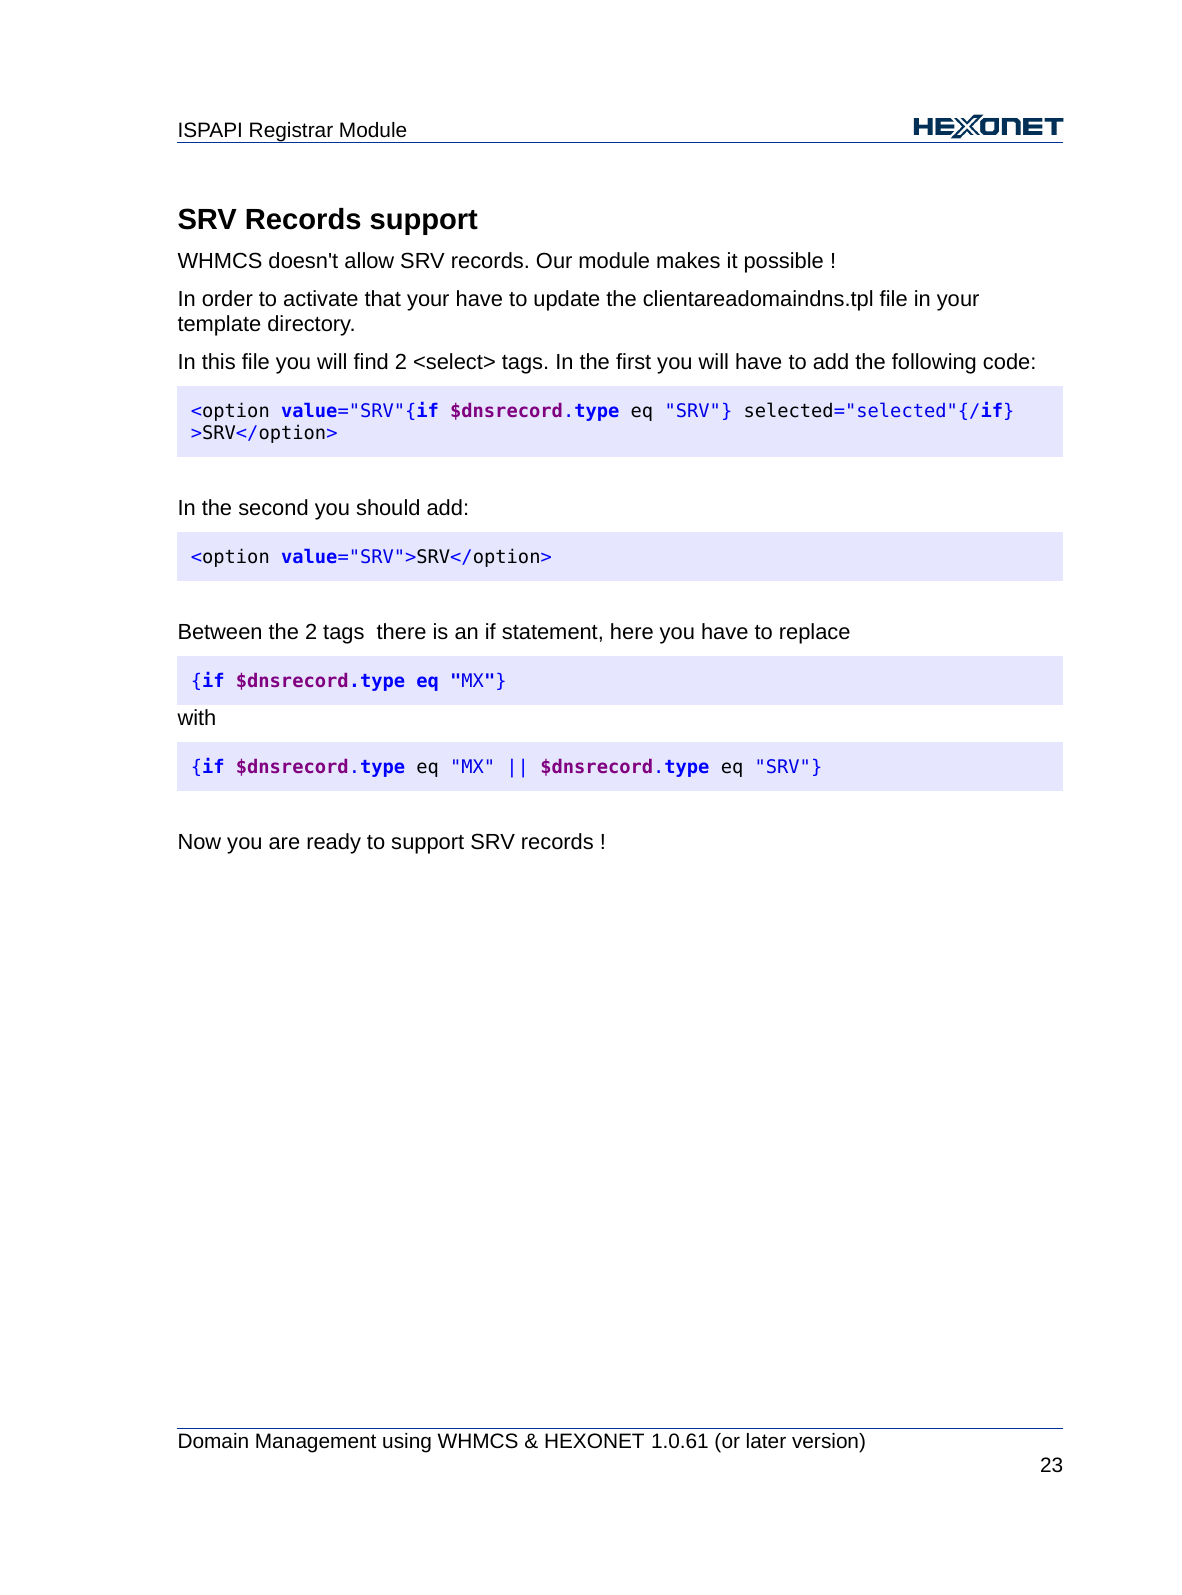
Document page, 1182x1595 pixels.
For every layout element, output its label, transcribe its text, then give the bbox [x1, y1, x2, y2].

text with [177, 705, 1063, 730]
text Between the 2 tags there is an if statement, here you have to replace [177, 618, 1063, 644]
picture [912, 113, 1065, 140]
text In order to activate that your have to update the clientareadomaindns.tpl file in your template directory. [177, 286, 1063, 336]
text <option value="SRV">SRV</option> [188, 543, 1053, 570]
text {if $dnsrecord.type eq "MX" || $dnsrecord.type eq "SRV"} [188, 753, 1053, 781]
text WHMCS doesn't allow SRV records. Our module makes it possible ! [177, 248, 1063, 273]
text In this file you will find 2 <select> tags. In the first you will have to add the following code: [177, 349, 1063, 374]
text <option value="SRV"{if $dnsrecord.type eq "SRV"} selected="selected"{/if} >SRV</option> [188, 397, 1053, 446]
text {if $dnsrecord.type eq "MX"} [188, 667, 1053, 694]
subtitle SRV Records support [177, 202, 1063, 236]
text Now you are ready to support SRV records ! [177, 829, 1063, 854]
text In the second you should add: [177, 494, 1063, 520]
